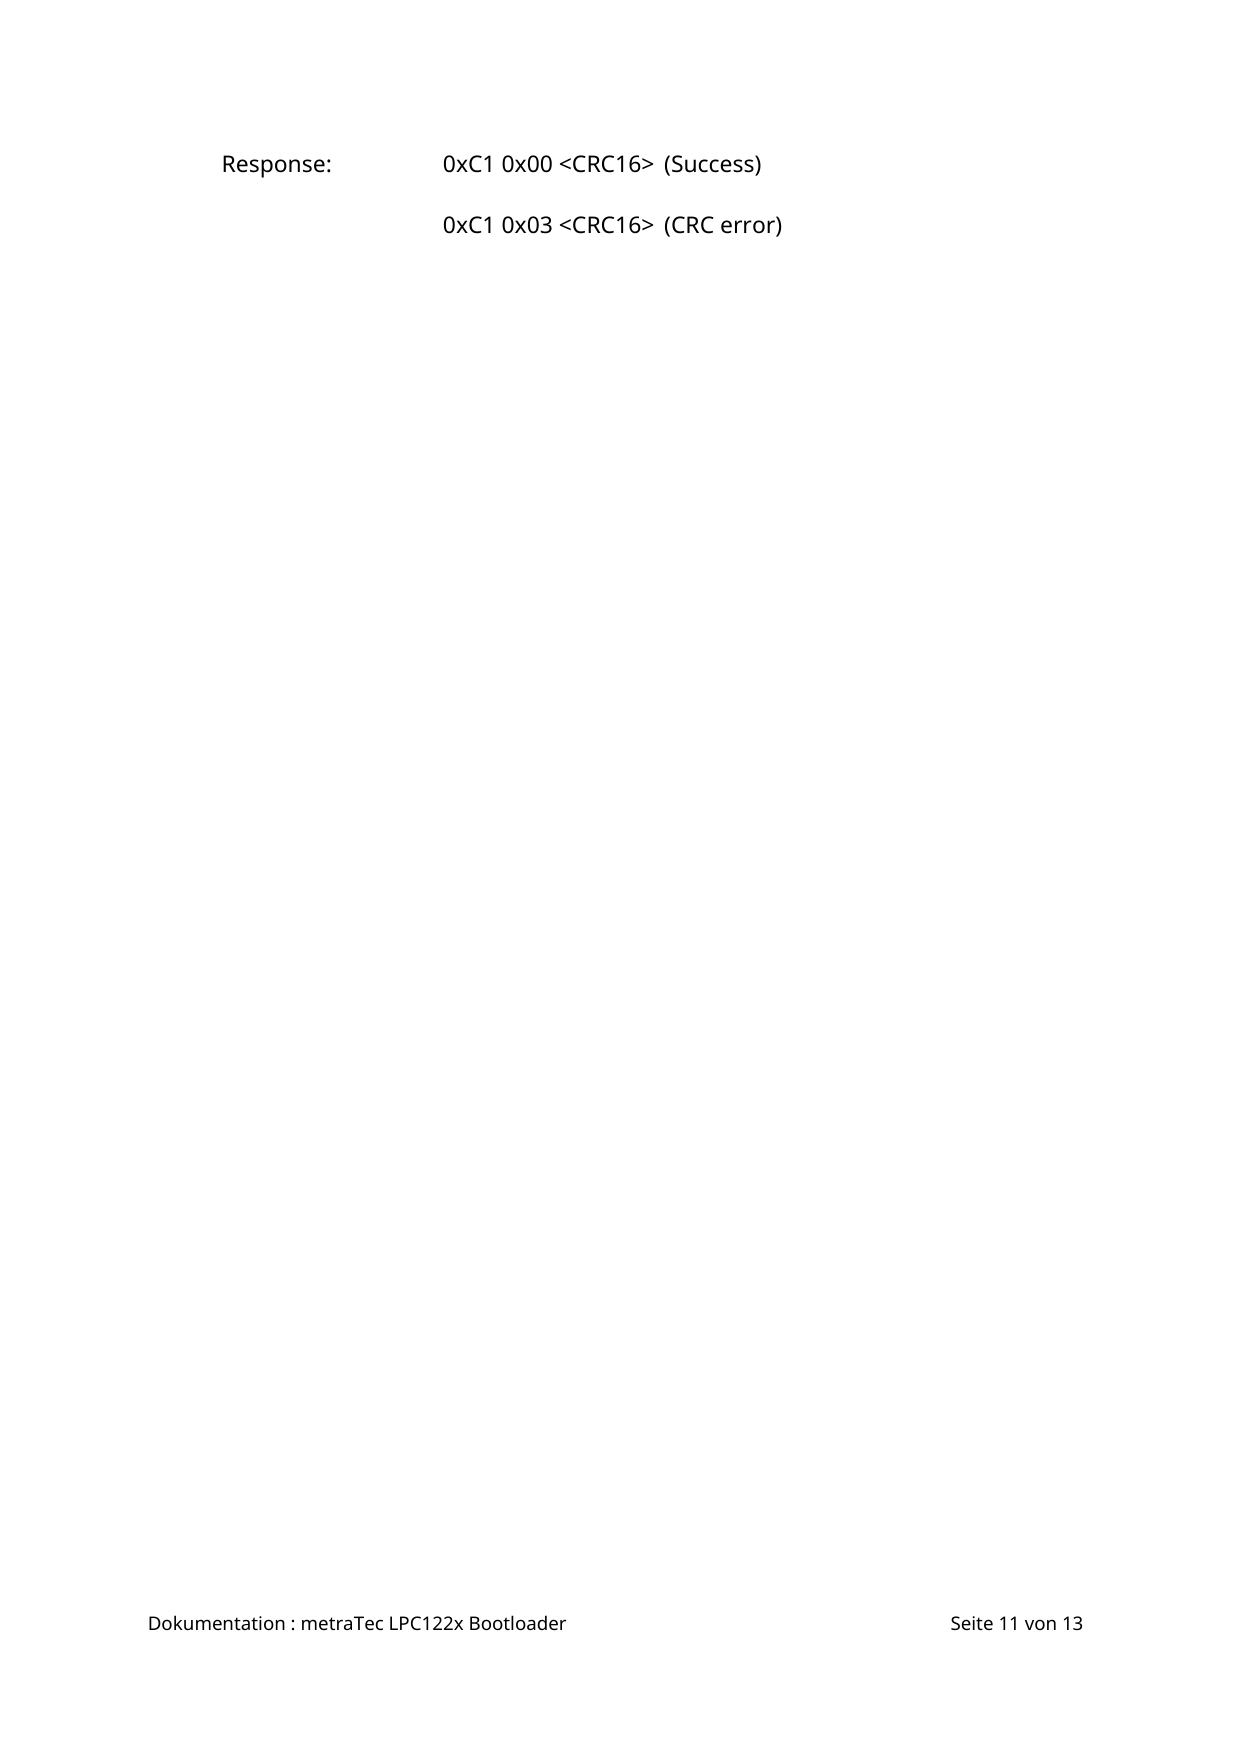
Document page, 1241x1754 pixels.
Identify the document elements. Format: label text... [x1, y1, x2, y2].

text 0xC1 0x03 <CRC16> (CRC error) [148, 208, 1093, 240]
text Response: 0xC1 0x00 <CRC16> (Success) [148, 148, 1093, 179]
